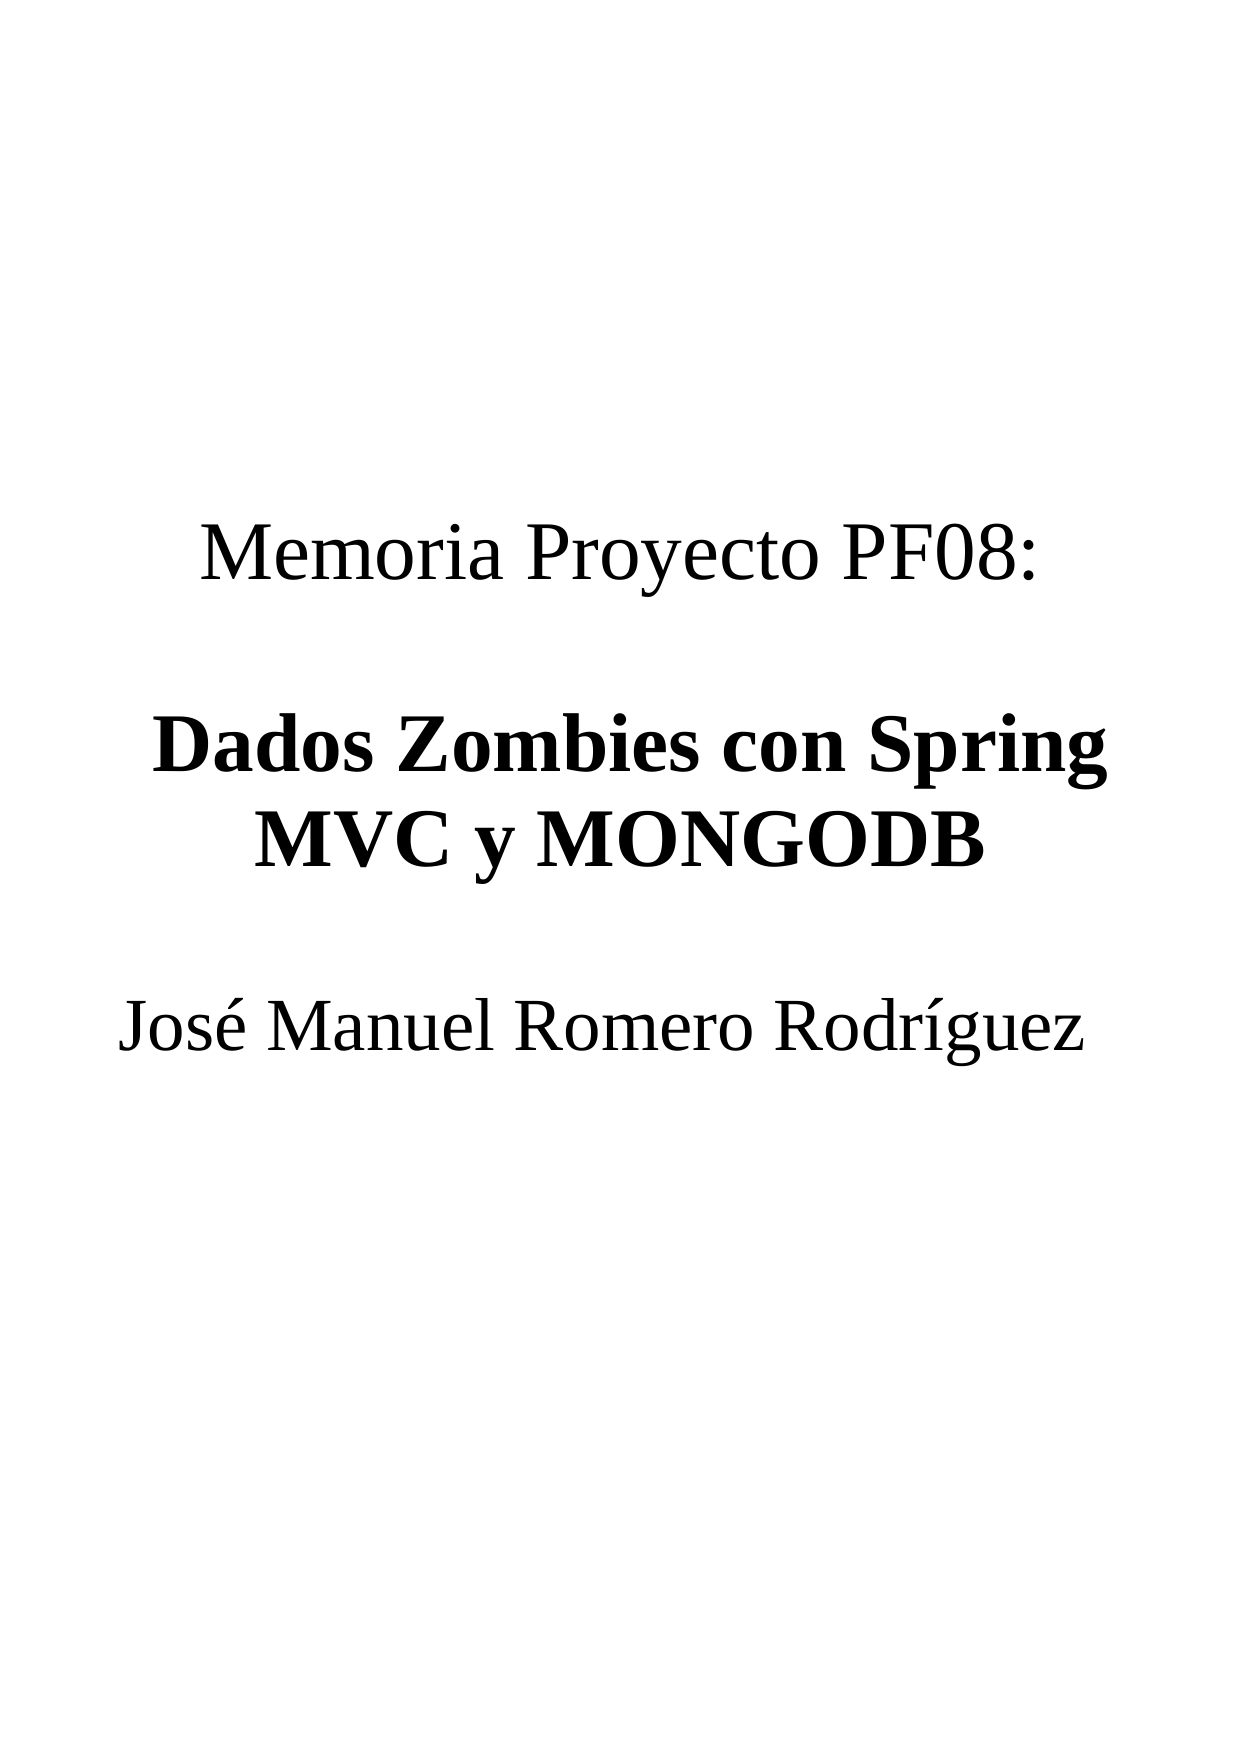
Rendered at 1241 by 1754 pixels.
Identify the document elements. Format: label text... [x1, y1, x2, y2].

text Dados Zombies con Spring MVC y MONGODB [118, 693, 1122, 885]
text José Manuel Romero Rodríguez [118, 981, 1122, 1067]
text Memoria Proyecto PF08: [118, 501, 1122, 597]
